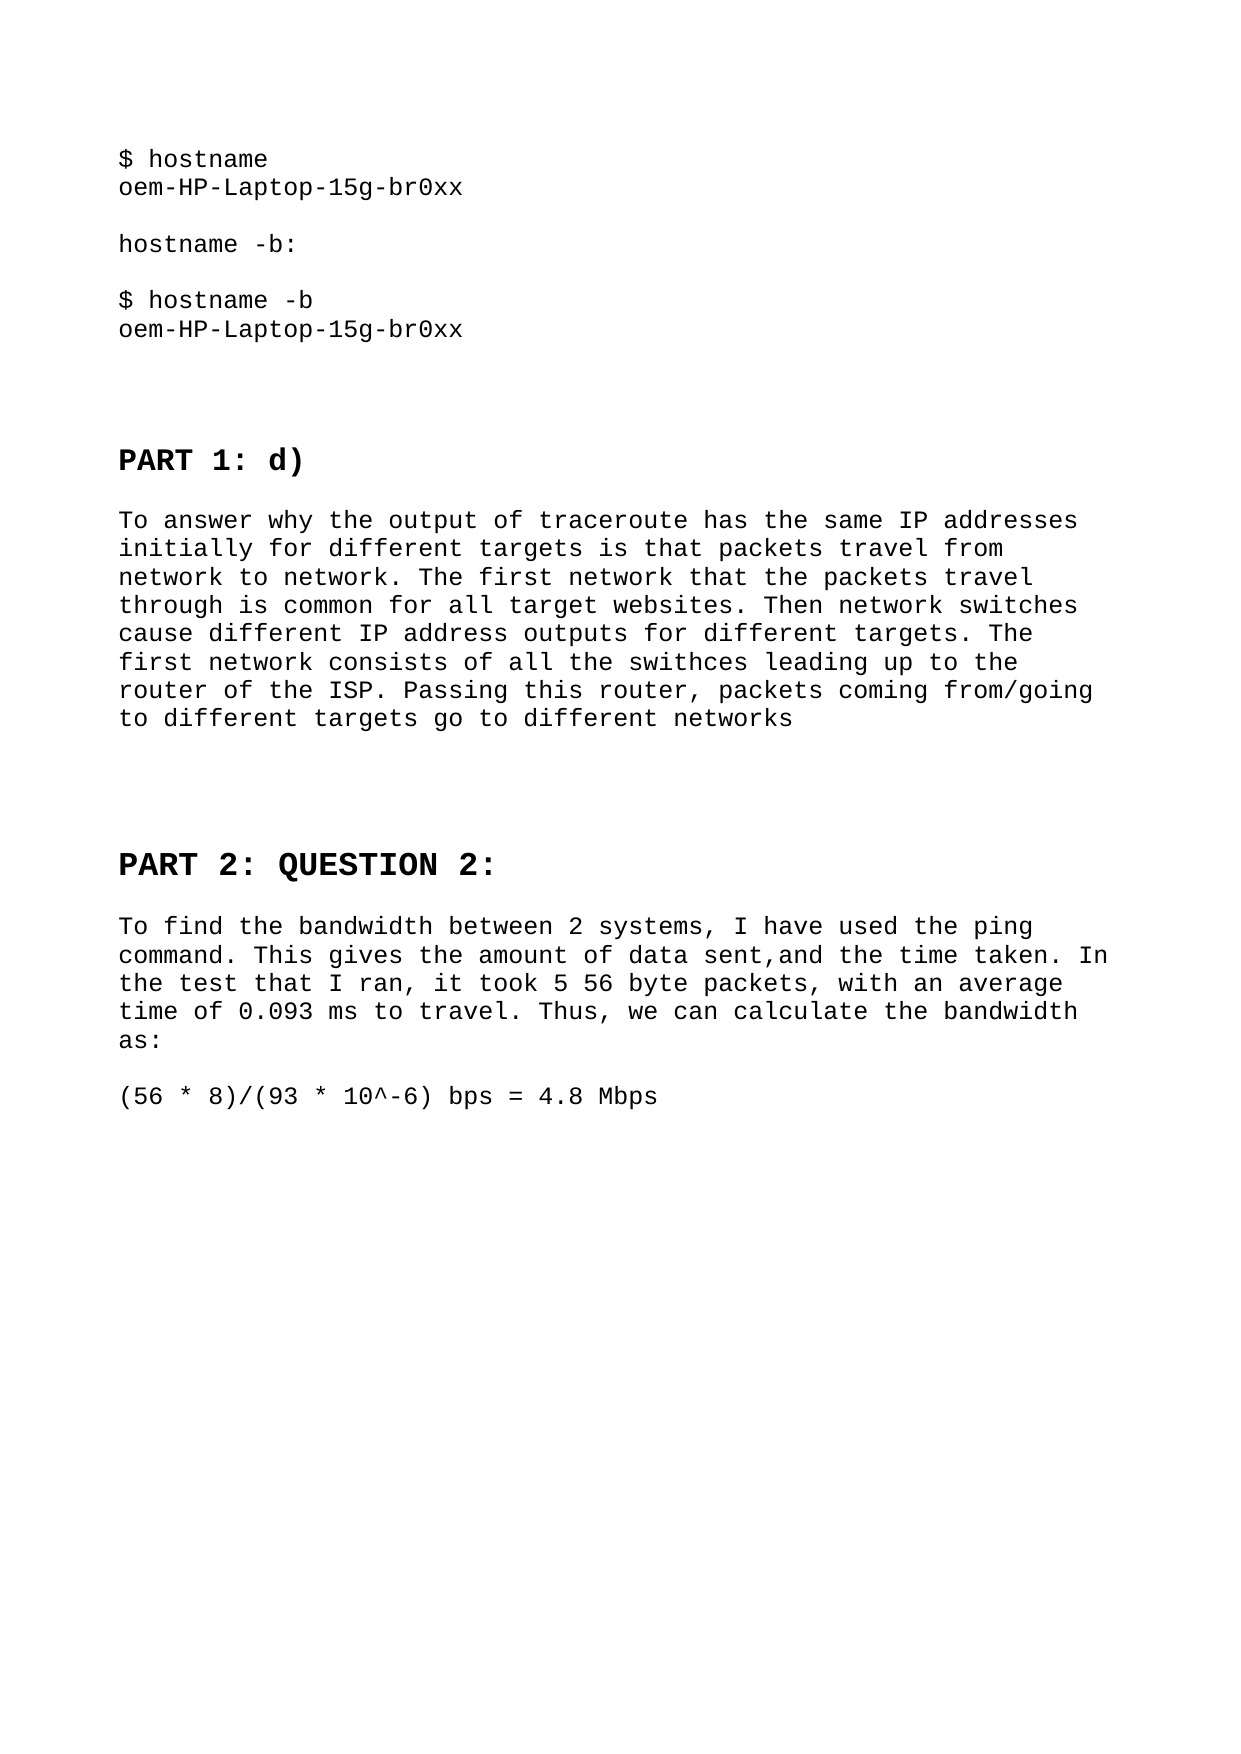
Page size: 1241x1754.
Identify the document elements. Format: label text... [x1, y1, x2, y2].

text $ hostname -b [118, 288, 1122, 316]
text oem-HP-Laptop-15g-br0xx [118, 316, 1122, 345]
text PART 2: QUESTION 2: [118, 848, 1122, 886]
text $ hostname [118, 146, 1122, 175]
text To answer why the output of traceroute has the same IP addresses initially for different targets is that packets travel from network to network. The first network that the packets travel through is common for all target websites. Then network switches cause different IP address outputs for different targets. The first network consists of all the swithces leading up to the router of the ISP. Passing this router, packets coming from/going to different targets go to different networks [118, 508, 1122, 734]
text oem-HP-Laptop-15g-br0xx [118, 175, 1122, 203]
text PART 1: d) [118, 444, 1122, 479]
text hostname -b: [118, 231, 1122, 260]
text To find the bandwidth between 2 systems, I have used the ping command. This gives the amount of data sent,and the time taken. In the test that I ran, it took 5 56 byte packets, with an average time of 0.093 ms to travel. Thus, we can calculate the bandwidth as: [118, 914, 1122, 1056]
text (56 * 8)/(93 * 10^-6) bps = 4.8 Mbps [118, 1084, 1122, 1112]
